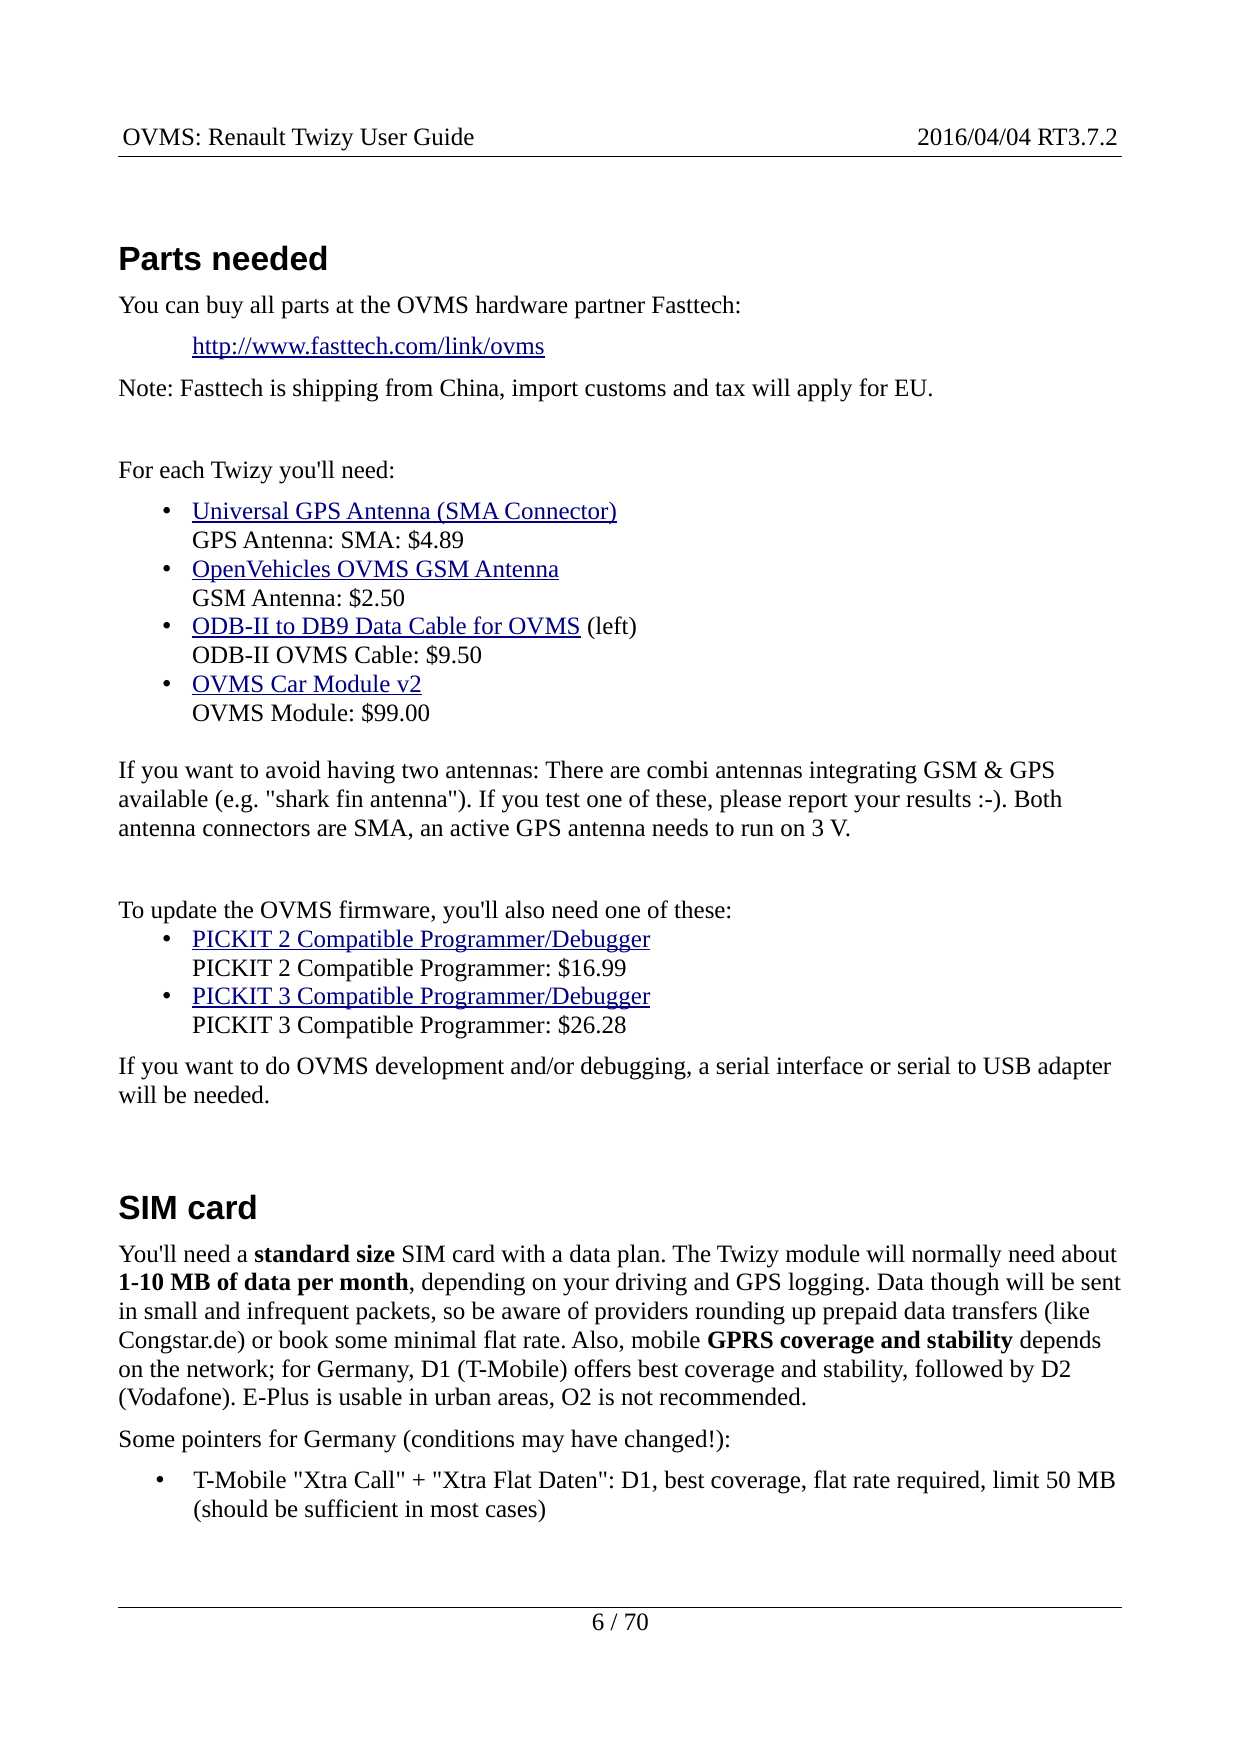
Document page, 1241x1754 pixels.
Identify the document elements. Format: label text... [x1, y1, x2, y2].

list OpenVehicles OVMS GSM Antenna GSM Antenna: $2.50 [162, 554, 1122, 611]
text If you want to do OVMS development and/or debugging, a serial interface or serial to USB adapter will be needed. [118, 1051, 1122, 1109]
list Universal GPS Antenna (SMA Connector) GPS Antenna: SMA: $4.89 [162, 496, 1122, 554]
text Note: Fasttech is shipping from China, import customs and tax will apply for EU. [118, 373, 1122, 401]
list ODB-II to DB9 Data Cable for OVMS (left) ODB-II OVMS Cable: $9.50 [162, 611, 1122, 669]
text For each Twizy you'll need: [118, 455, 1122, 484]
list PICKIT 3 Compatible Programmer/Debugger PICKIT 3 Compatible Programmer: $26.28 [162, 981, 1122, 1039]
text You'll need a standard size SIM card with a data plan. The Twizy module will normally need about 1-10 MB of data per month, depending on your driving and GPS logging. Data though will be sent in small and infrequent packets, so be aware of providers rounding up prepaid data transfers (like Congstar.de) or book some minimal flat rate. Also, mobile GPRS coverage and stability depends on the network; for Germany, D1 (T-Mobile) offers best coverage and stability, followed by D2 (Vodafone). E-Plus is usable in urban areas, O2 is not recommended. [118, 1239, 1122, 1411]
text Some pointers for Germany (conditions may have changed!): [118, 1424, 1122, 1452]
list PICKIT 2 Compatible Programmer/Debugger PICKIT 2 Compatible Programmer: $16.99 [162, 924, 1122, 981]
subtitle SIM card [118, 1188, 1122, 1226]
text You can buy all parts at the OVMS hardware partner Fasttech: [118, 290, 1122, 319]
text http://www.fasttech.com/link/ovms [118, 331, 1122, 360]
list T-Mobile "Xtra Call" + "Xtra Flat Daten": D1, best coverage, flat rate required, limit 50 MB (should be sufficient in most cases) [156, 1465, 1122, 1522]
subtitle Parts needed [118, 239, 1122, 278]
text To update the OVMS firmware, you'll also need one of these: [118, 895, 1122, 924]
list OVMS Car Module v2 OVMS Module: $99.00 [162, 669, 1122, 726]
text If you want to avoid having two antennas: There are combi antennas integrating GSM & GPS available (e.g. "shark fin antenna"). If you test one of these, please report your results :-). Both antenna connectors are SMA, an active GPS antenna needs to run on 3 V. [118, 755, 1122, 841]
